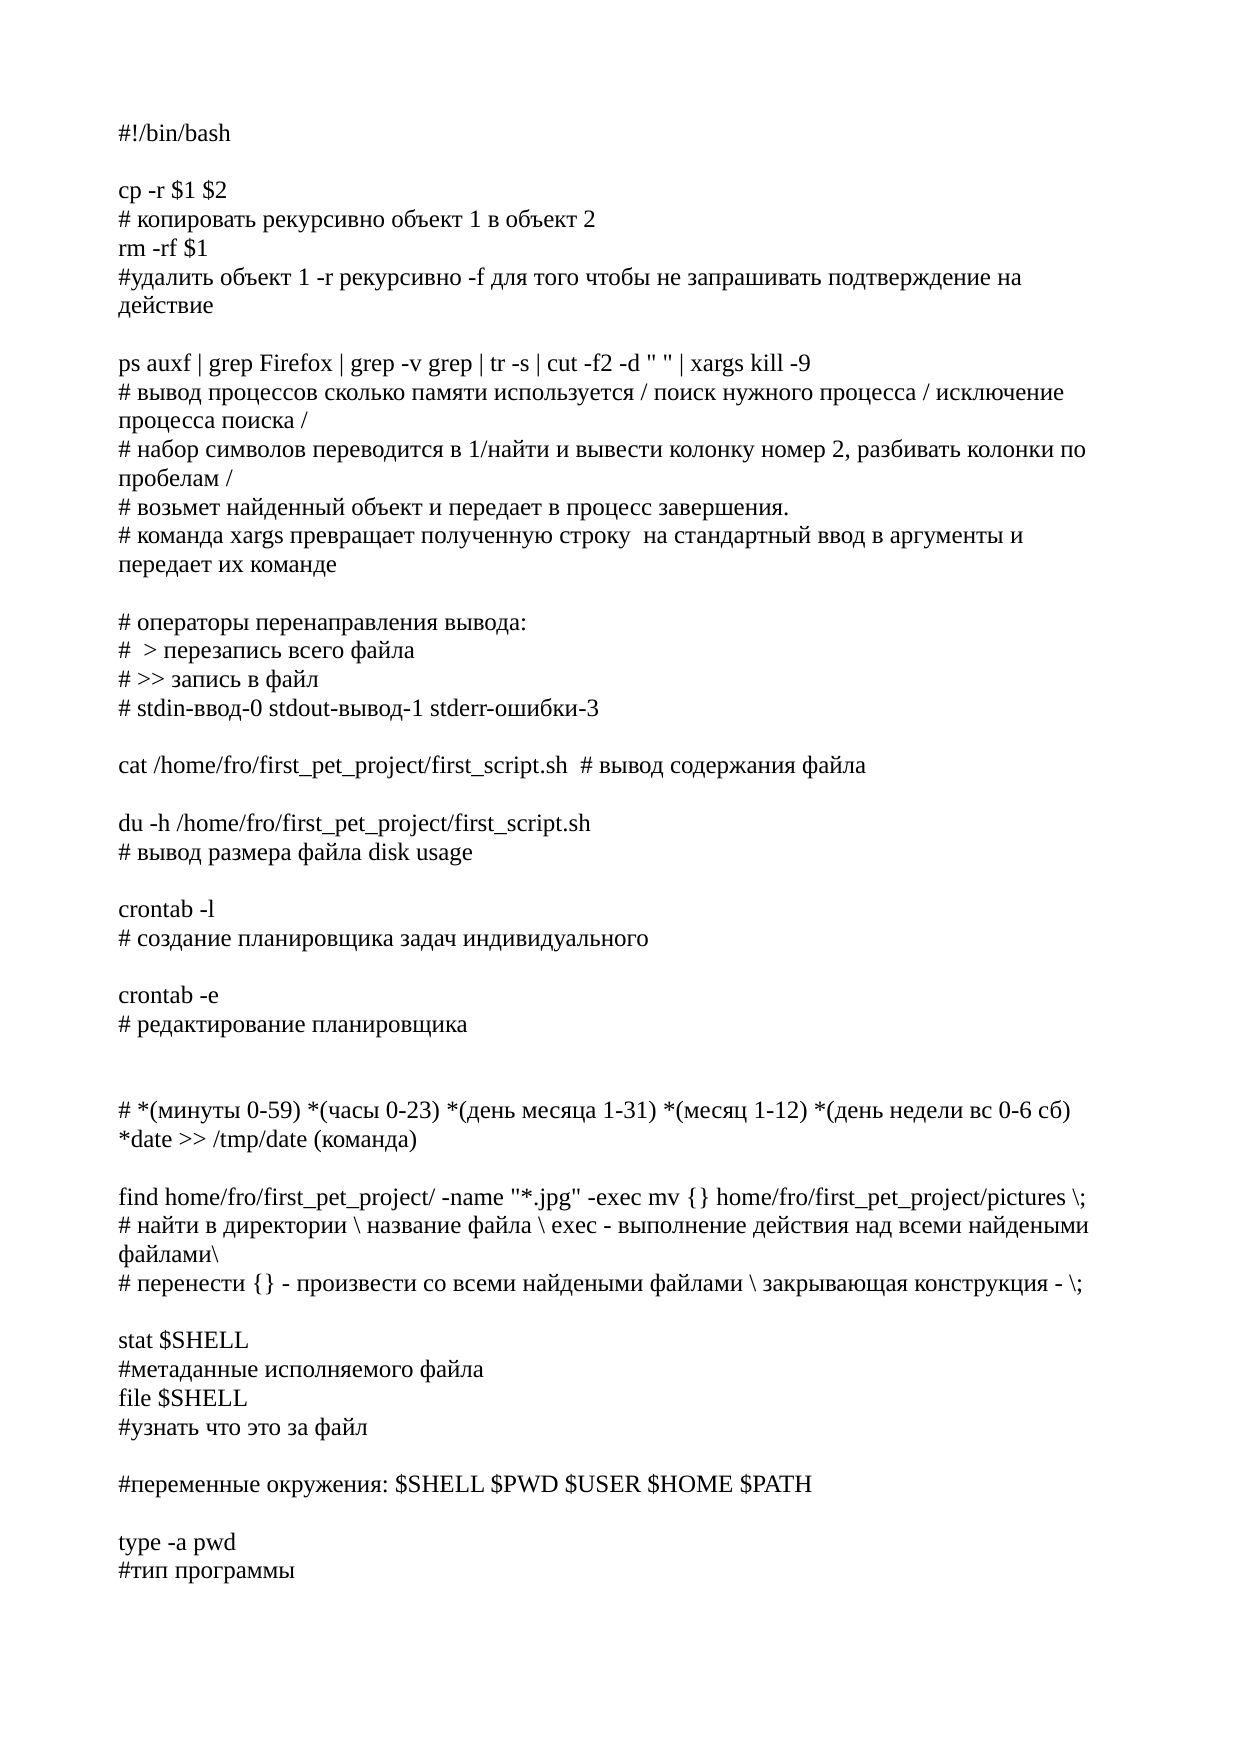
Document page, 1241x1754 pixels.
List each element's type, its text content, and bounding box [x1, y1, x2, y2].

text # найти в директории \ название файла \ exec - выполнение действия над всеми найдеными файлами\ [118, 1211, 1122, 1268]
text ps auxf | grep Firefox | grep -v grep | tr -s | cut -f2 -d " " | xargs kill -9 [118, 348, 1122, 377]
text crontab -e [118, 981, 1122, 1009]
text # > перезапись всего файла [118, 636, 1122, 664]
text #удалить объект 1 -r рекурсивно -f для того чтобы не запрашивать подтверждение на действие [118, 262, 1122, 319]
text find home/fro/first_pet_project/ -name "*.jpg" -exec mv {} home/fro/first_pet_project/pictures \; [118, 1182, 1122, 1211]
text du -h /home/fro/first_pet_project/first_script.sh [118, 808, 1122, 837]
text cp -r $1 $2 [118, 176, 1122, 204]
text # набор символов переводится в 1/найти и вывести колонку номер 2, разбивать колонки по пробелам / [118, 434, 1122, 492]
text # команда xargs превращает полученную строку на стандартный ввод в аргументы и передает их команде [118, 521, 1122, 578]
text # вывод процессов сколько памяти используется / поиск нужного процесса / исключение процесса поиска / [118, 377, 1122, 434]
text crontab -l [118, 894, 1122, 923]
text # перенести {} - произвести со всеми найдеными файлами \ закрывающая конструкция - \; [118, 1268, 1122, 1297]
text rm -rf $1 [118, 233, 1122, 262]
text # операторы перенаправления вывода: [118, 607, 1122, 636]
text #метаданные исполняемого файла [118, 1354, 1122, 1383]
text stat $SHELL [118, 1326, 1122, 1354]
text # копировать рекурсивно объект 1 в объект 2 [118, 204, 1122, 233]
text # stdin-ввод-0 stdout-вывод-1 stderr-ошибки-3 [118, 693, 1122, 722]
text #!/bin/bash [118, 118, 1122, 147]
text cat /home/fro/first_pet_project/first_script.sh # вывод содержания файла [118, 751, 1122, 779]
text # возьмет найденный объект и передает в процесс завершения. [118, 492, 1122, 521]
text type -a pwd [118, 1527, 1122, 1556]
text file $SHELL [118, 1383, 1122, 1412]
text # вывод размера файла disk usage [118, 837, 1122, 866]
text #узнать что это за файл [118, 1412, 1122, 1441]
text # *(минуты 0-59) *(часы 0-23) *(день месяца 1-31) *(месяц 1-12) *(день недели вс 0-6 сб) *date >> /tmp/date (команда) [118, 1096, 1122, 1153]
text # создание планировщика задач индивидуального [118, 923, 1122, 952]
text # редактирование планировщика [118, 1009, 1122, 1038]
text # >> запись в файл [118, 664, 1122, 693]
text #тип программы [118, 1556, 1122, 1584]
text #переменные окружения: $SHELL $PWD $USER $HOME $PATH [118, 1469, 1122, 1498]
